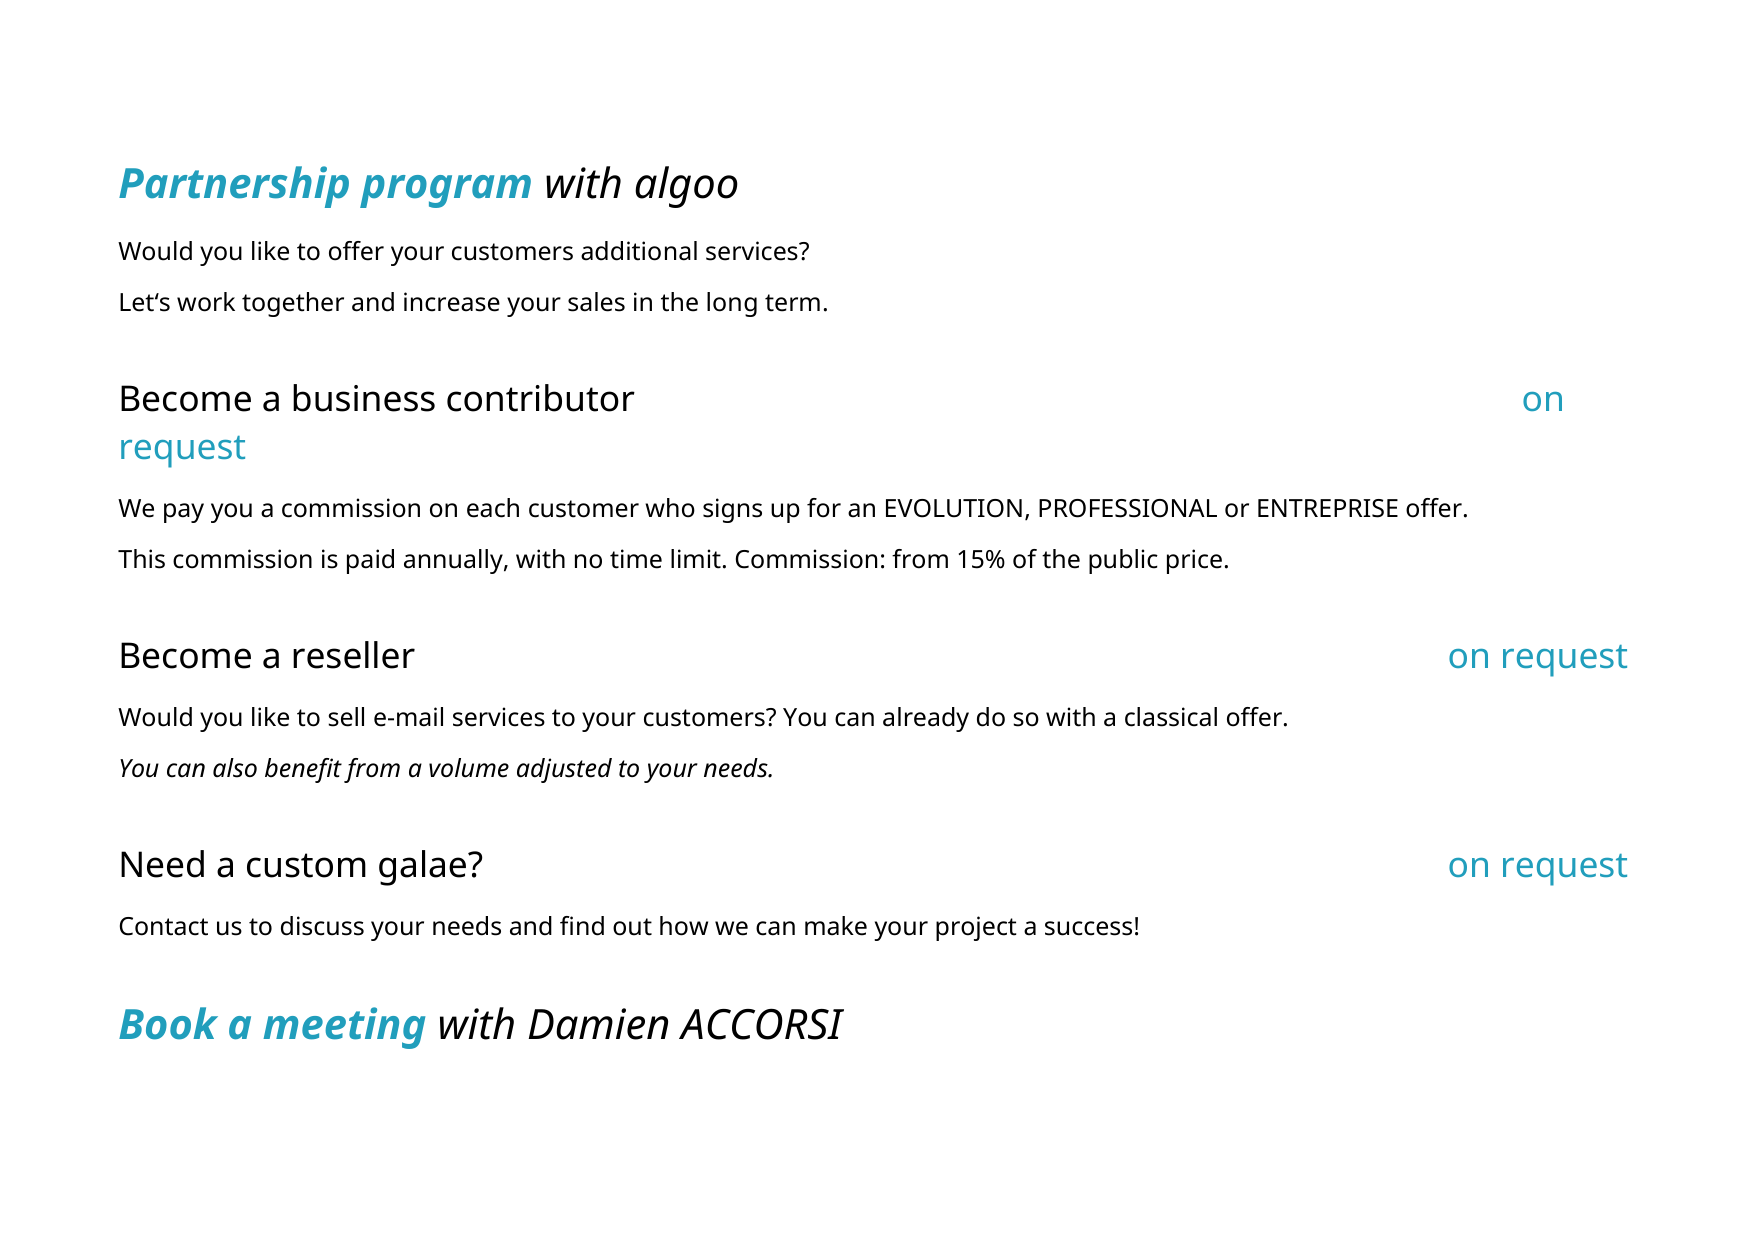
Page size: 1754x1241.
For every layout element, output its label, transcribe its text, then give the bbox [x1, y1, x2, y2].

text Would you like to offer your customers additional services? [118, 234, 1636, 268]
text Contact us to discuss your needs and find out how we can make your project a success! [118, 908, 1636, 942]
subtitle Partnership program with algoo [118, 153, 1636, 210]
text Would you like to sell e-mail services to your customers? You can already do so with a classical offer. [118, 699, 1636, 733]
subtitle Become a business contributor on request [118, 373, 1636, 470]
subtitle Book a meeting with Damien ACCORSI [118, 994, 1636, 1051]
text Let‘s work together and increase your sales in the long term. [118, 285, 1636, 319]
text This commission is paid annually, with no time limit. Commission: from 15% of the public price. [118, 542, 1636, 576]
subtitle Become a reseller on request [118, 630, 1636, 679]
subtitle Need a custom galae? on request [118, 839, 1636, 887]
text You can also benefit from a volume adjusted to your needs. [118, 751, 1636, 784]
text We pay you a commission on each customer who signs up for an EVOLUTION, PROFESSIONAL or ENTREPRISE offer. [118, 491, 1636, 525]
